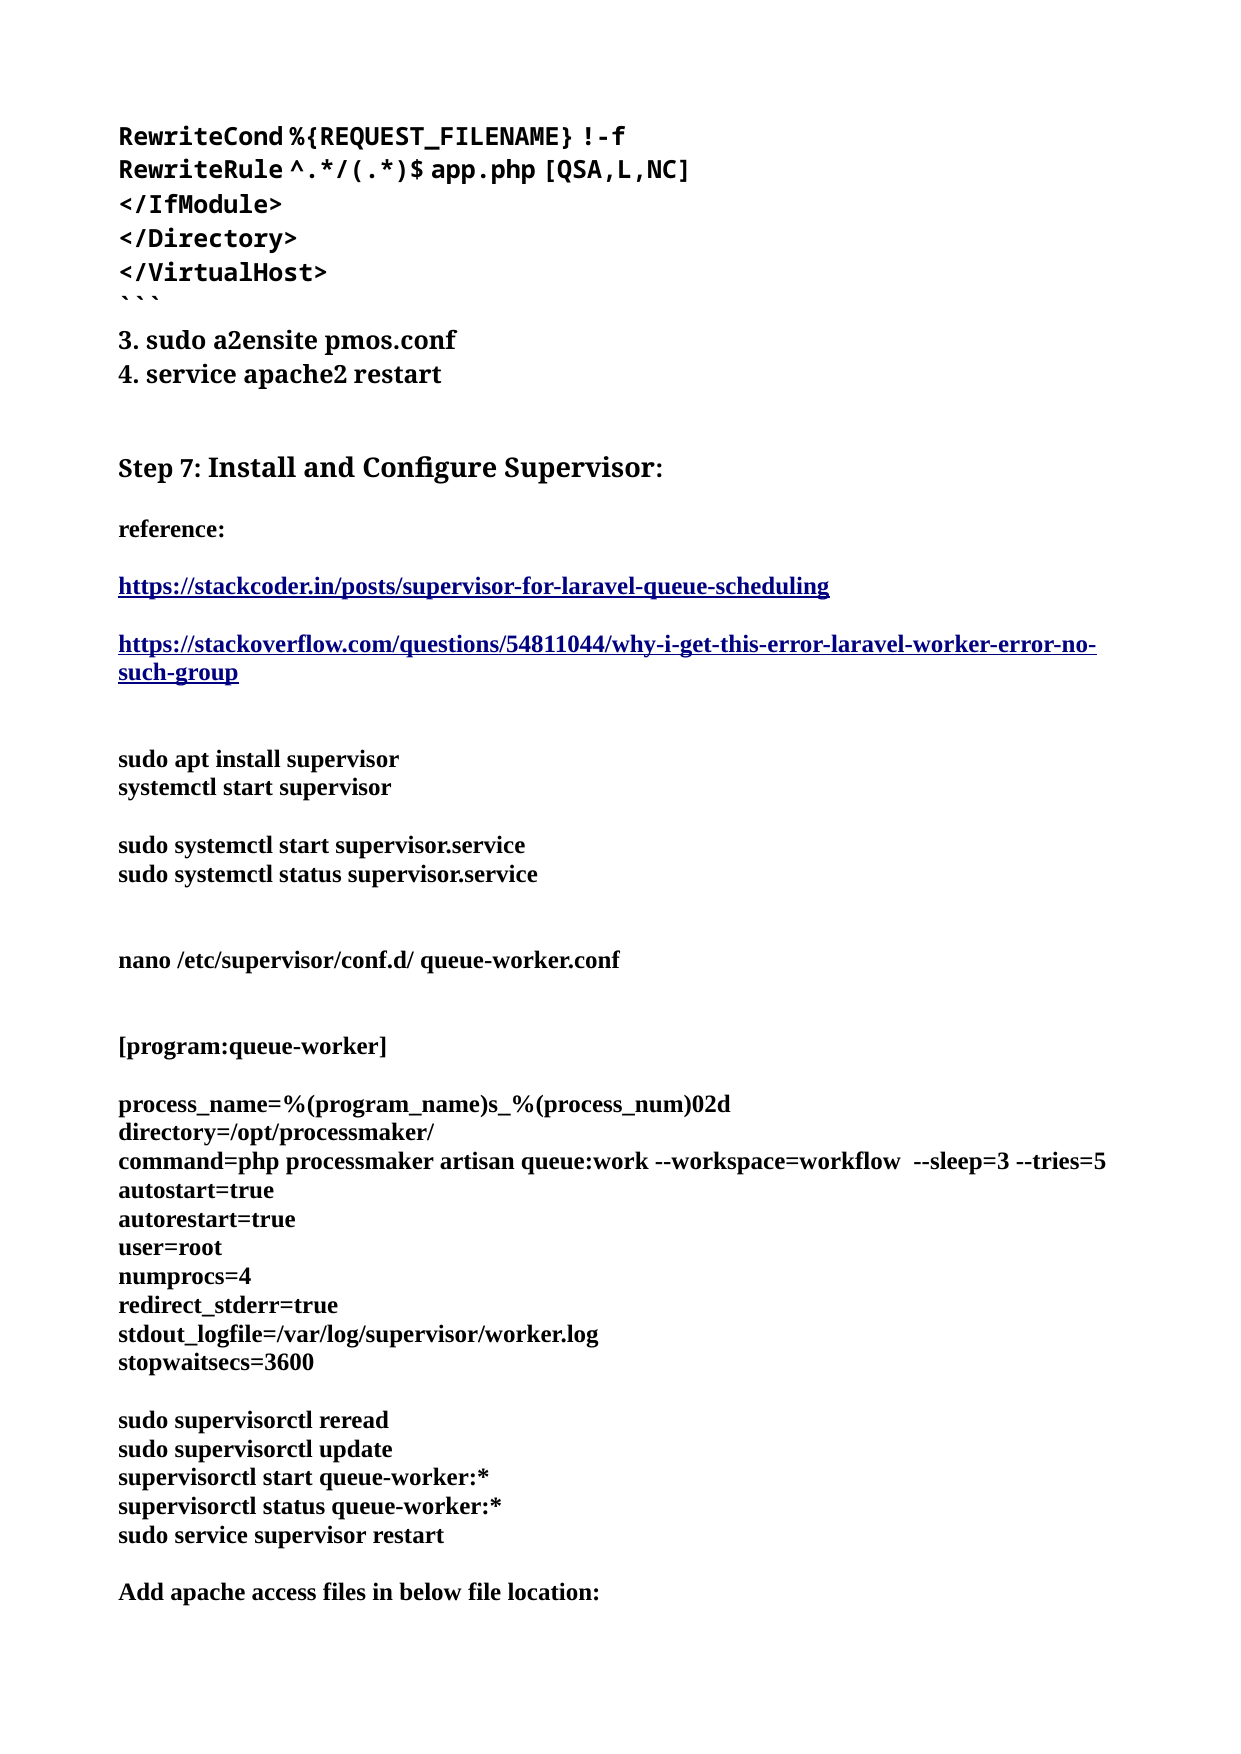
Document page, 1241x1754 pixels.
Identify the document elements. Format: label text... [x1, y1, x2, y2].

text supervisorctl status queue-worker:* [118, 1491, 1122, 1520]
text directory=/opt/processmaker/ [118, 1117, 1122, 1146]
text Step 7: Install and Configure Supervisor: [118, 448, 1122, 485]
text sudo apt install supervisor [118, 744, 1122, 772]
text autorestart=true [118, 1204, 1122, 1232]
text supervisorctl start queue-worker:* [118, 1462, 1122, 1491]
text user=root [118, 1232, 1122, 1261]
text sudo supervisorctl update [118, 1434, 1122, 1462]
text reference: [118, 514, 1122, 542]
text process_name=%(program_name)s_%(process_num)02d [118, 1089, 1122, 1117]
text RewriteCond %{REQUEST_FILENAME} !-f RewriteRule ^.*/(.*)$ app.php [QSA,L,NC] </IfModule> </Directory> </VirtualHost> ``` 3. sudo a2ensite pmos.conf 4. service apache2 restart [118, 118, 1122, 391]
text Add apache access files in below file location: [118, 1577, 1122, 1606]
text autostart=true [118, 1175, 1122, 1204]
text command=php processmaker artisan queue:work --workspace=workflow --sleep=3 --tries=5 [118, 1146, 1122, 1175]
text redirect_stderr=true [118, 1290, 1122, 1319]
text nano /etc/supervisor/conf.d/ queue-worker.conf [118, 945, 1122, 974]
text systemctl start supervisor [118, 772, 1122, 801]
text sudo supervisorctl reread [118, 1405, 1122, 1434]
text [program:queue-worker] [118, 1031, 1122, 1060]
text stdout_logfile=/var/log/supervisor/worker.log [118, 1319, 1122, 1347]
text sudo service supervisor restart [118, 1520, 1122, 1549]
text numprocs=4 [118, 1261, 1122, 1290]
text sudo systemctl status supervisor.service [118, 859, 1122, 887]
text stopwaitsecs=3600 [118, 1347, 1122, 1376]
text https://stackcoder.in/posts/supervisor-for-laravel-queue-scheduling [118, 571, 1122, 600]
text https://stackoverflow.com/questions/54811044/why-i-get-this-error-laravel-worker-error-no-such-group [118, 629, 1122, 686]
text sudo systemctl start supervisor.service [118, 830, 1122, 859]
